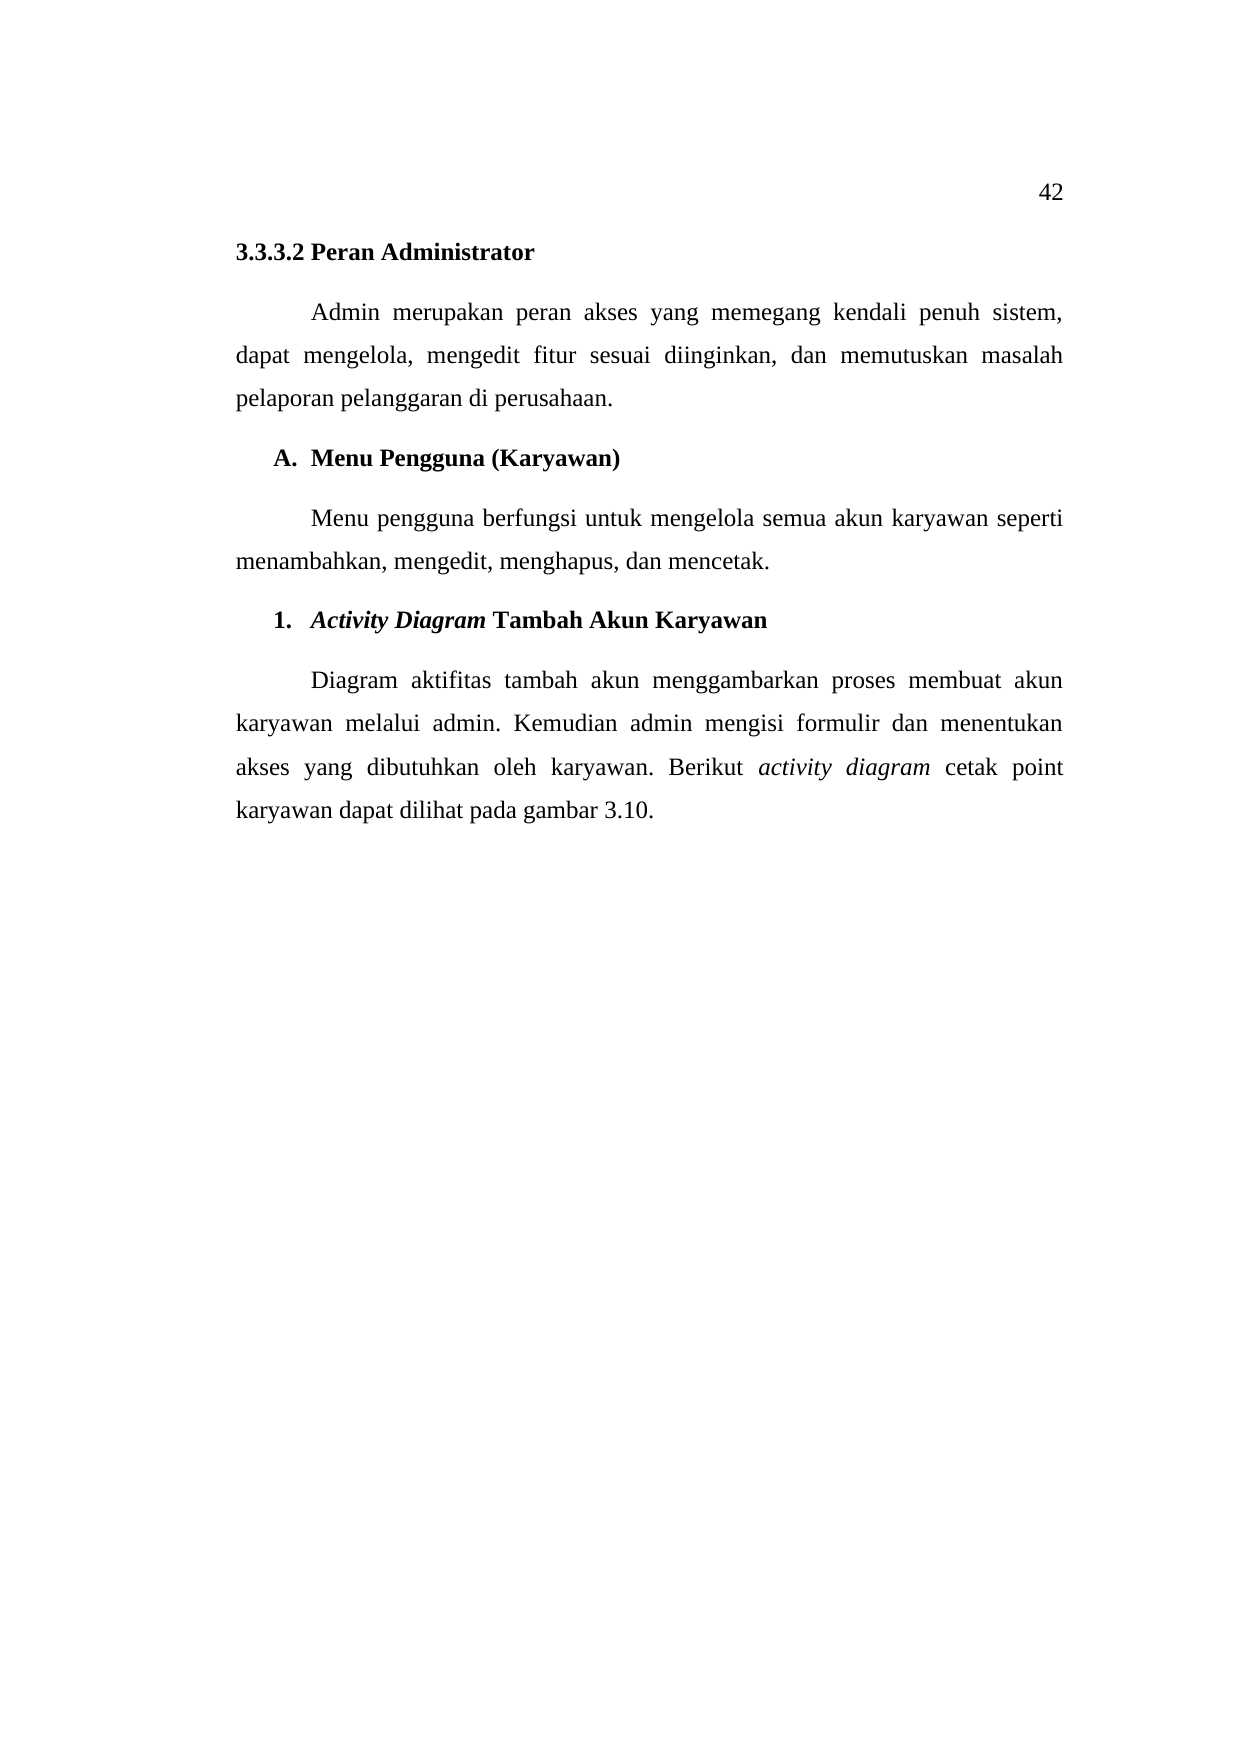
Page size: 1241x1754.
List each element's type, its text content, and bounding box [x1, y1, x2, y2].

list Menu Pengguna (Karyawan) [273, 443, 1063, 472]
text Admin merupakan peran akses yang memegang kendali penuh sistem, dapat mengelola, mengedit fitur sesuai diinginkan, dan memutuskan masalah pelaporan pelanggaran di perusahaan. [236, 297, 1063, 412]
text Diagram aktifitas tambah akun menggambarkan proses membuat akun karyawan melalui admin. Kemudian admin mengisi formulir dan menentukan akses yang dibutuhkan oleh karyawan. Berikut activity diagram cetak point karyawan dapat dilihat pada gambar 3.10. [236, 665, 1063, 823]
text Menu pengguna berfungsi untuk mengelola semua akun karyawan seperti menambahkan, mengedit, menghapus, dan mencetak. [236, 503, 1063, 574]
list Activity Diagram Tambah Akun Karyawan [273, 606, 1063, 634]
text 3.3.3.2 Peran Administrator [236, 237, 1063, 266]
